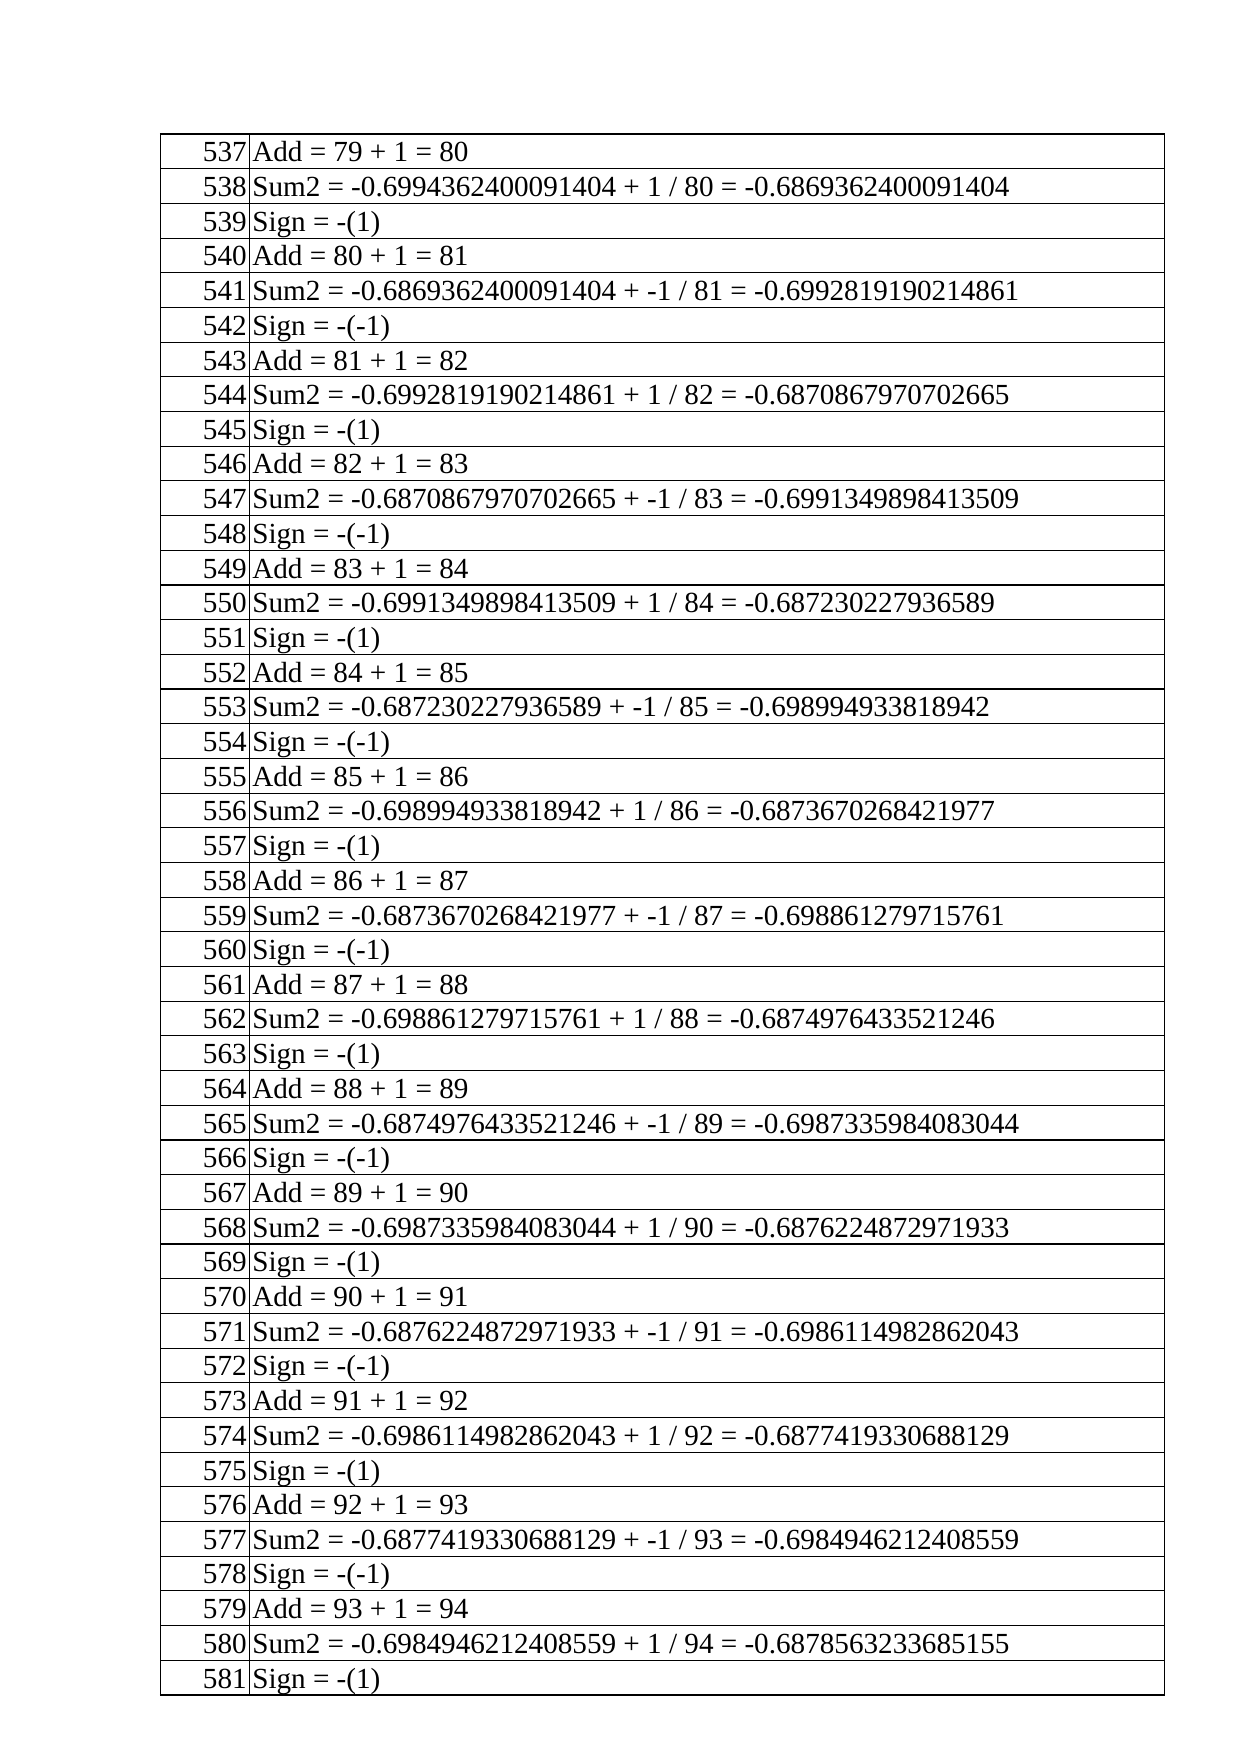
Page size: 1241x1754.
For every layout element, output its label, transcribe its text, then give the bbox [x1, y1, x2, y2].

table_cell 572 [161, 1349, 249, 1382]
table_cell 569 [161, 1245, 249, 1278]
table_cell Sign = -(-1) [250, 724, 1164, 758]
table_cell Sign = -(-1) [250, 516, 1164, 549]
table_cell 561 [161, 967, 249, 1001]
table_cell Sign = -(1) [250, 1245, 1164, 1278]
table_cell Sum2 = -0.6873670268421977 + -1 / 87 = -0.698861279715761 [250, 898, 1164, 931]
table_cell 537 [161, 135, 249, 168]
table_cell 551 [161, 620, 249, 654]
table_cell 578 [161, 1557, 249, 1590]
table_cell Add = 80 + 1 = 81 [250, 239, 1164, 272]
table_cell Sign = -(-1) [250, 1557, 1164, 1590]
table_cell Sign = -(-1) [250, 1349, 1164, 1382]
table_cell Sign = -(1) [250, 1036, 1164, 1070]
table_cell Add = 90 + 1 = 91 [250, 1279, 1164, 1313]
table_cell 547 [161, 481, 249, 515]
table_cell 542 [161, 308, 249, 341]
table_cell Sum2 = -0.6992819190214861 + 1 / 82 = -0.6870867970702665 [250, 377, 1164, 411]
table_cell 573 [161, 1383, 249, 1417]
table_cell Sum2 = -0.6984946212408559 + 1 / 94 = -0.6878563233685155 [250, 1626, 1164, 1659]
table_cell 579 [161, 1591, 249, 1625]
table_cell 556 [161, 794, 249, 827]
table_cell Sum2 = -0.6991349898413509 + 1 / 84 = -0.687230227936589 [250, 586, 1164, 619]
table_cell 571 [161, 1314, 249, 1347]
table_cell Add = 84 + 1 = 85 [250, 655, 1164, 688]
table_cell 540 [161, 239, 249, 272]
table_cell Add = 83 + 1 = 84 [250, 551, 1164, 584]
table_cell 568 [161, 1210, 249, 1243]
table_cell 557 [161, 828, 249, 862]
table_cell 566 [161, 1141, 249, 1174]
table_cell Add = 85 + 1 = 86 [250, 759, 1164, 792]
table_cell Add = 89 + 1 = 90 [250, 1175, 1164, 1209]
table_cell 541 [161, 273, 249, 307]
table_cell Add = 91 + 1 = 92 [250, 1383, 1164, 1417]
table_cell 548 [161, 516, 249, 549]
table_cell Add = 81 + 1 = 82 [250, 343, 1164, 376]
table_cell 565 [161, 1106, 249, 1139]
table_cell Sign = -(1) [250, 1453, 1164, 1486]
table_cell 555 [161, 759, 249, 792]
table_cell Sum2 = -0.698994933818942 + 1 / 86 = -0.6873670268421977 [250, 794, 1164, 827]
table_cell Sign = -(-1) [250, 1141, 1164, 1174]
table_cell 564 [161, 1071, 249, 1104]
table_cell Sum2 = -0.6986114982862043 + 1 / 92 = -0.6877419330688129 [250, 1418, 1164, 1451]
table_cell 567 [161, 1175, 249, 1209]
table_cell 550 [161, 586, 249, 619]
table_cell 563 [161, 1036, 249, 1070]
table_cell Sign = -(1) [250, 204, 1164, 237]
table_cell 576 [161, 1487, 249, 1521]
table_cell 549 [161, 551, 249, 584]
table_cell 559 [161, 898, 249, 931]
table_cell Sum2 = -0.6876224872971933 + -1 / 91 = -0.6986114982862043 [250, 1314, 1164, 1347]
table_cell 543 [161, 343, 249, 376]
table_cell Add = 92 + 1 = 93 [250, 1487, 1164, 1521]
table_cell 554 [161, 724, 249, 758]
table_cell Add = 86 + 1 = 87 [250, 863, 1164, 896]
table_cell Sign = -(1) [250, 412, 1164, 446]
table_cell 544 [161, 377, 249, 411]
table_cell Add = 79 + 1 = 80 [250, 135, 1164, 168]
table_cell Sum2 = -0.698861279715761 + 1 / 88 = -0.6874976433521246 [250, 1002, 1164, 1035]
table_cell 552 [161, 655, 249, 688]
table_cell Sum2 = -0.6870867970702665 + -1 / 83 = -0.6991349898413509 [250, 481, 1164, 515]
table_cell Add = 88 + 1 = 89 [250, 1071, 1164, 1104]
table_cell 553 [161, 690, 249, 723]
table_cell 580 [161, 1626, 249, 1659]
table_cell 546 [161, 447, 249, 480]
table_cell Sum2 = -0.6869362400091404 + -1 / 81 = -0.6992819190214861 [250, 273, 1164, 307]
table_cell Sum2 = -0.6987335984083044 + 1 / 90 = -0.6876224872971933 [250, 1210, 1164, 1243]
table_cell 570 [161, 1279, 249, 1313]
table_cell 562 [161, 1002, 249, 1035]
table_cell 538 [161, 169, 249, 203]
table_cell Sign = -(1) [250, 828, 1164, 862]
table_cell Sign = -(-1) [250, 308, 1164, 341]
table_cell 560 [161, 932, 249, 966]
table_cell Sum2 = -0.6874976433521246 + -1 / 89 = -0.6987335984083044 [250, 1106, 1164, 1139]
table_cell Add = 93 + 1 = 94 [250, 1591, 1164, 1625]
table_cell 575 [161, 1453, 249, 1486]
table_cell Sign = -(1) [250, 1661, 1164, 1694]
table_cell 545 [161, 412, 249, 446]
table_cell Sum2 = -0.687230227936589 + -1 / 85 = -0.698994933818942 [250, 690, 1164, 723]
table_cell Add = 82 + 1 = 83 [250, 447, 1164, 480]
table_cell 558 [161, 863, 249, 896]
table_cell Sign = -(-1) [250, 932, 1164, 966]
table_cell 581 [161, 1661, 249, 1694]
table_cell 574 [161, 1418, 249, 1451]
table_cell 577 [161, 1522, 249, 1556]
table_cell 539 [161, 204, 249, 237]
table_cell Sum2 = -0.6994362400091404 + 1 / 80 = -0.6869362400091404 [250, 169, 1164, 203]
table_cell Sum2 = -0.6877419330688129 + -1 / 93 = -0.6984946212408559 [250, 1522, 1164, 1556]
table_cell Sign = -(1) [250, 620, 1164, 654]
table_cell Add = 87 + 1 = 88 [250, 967, 1164, 1001]
